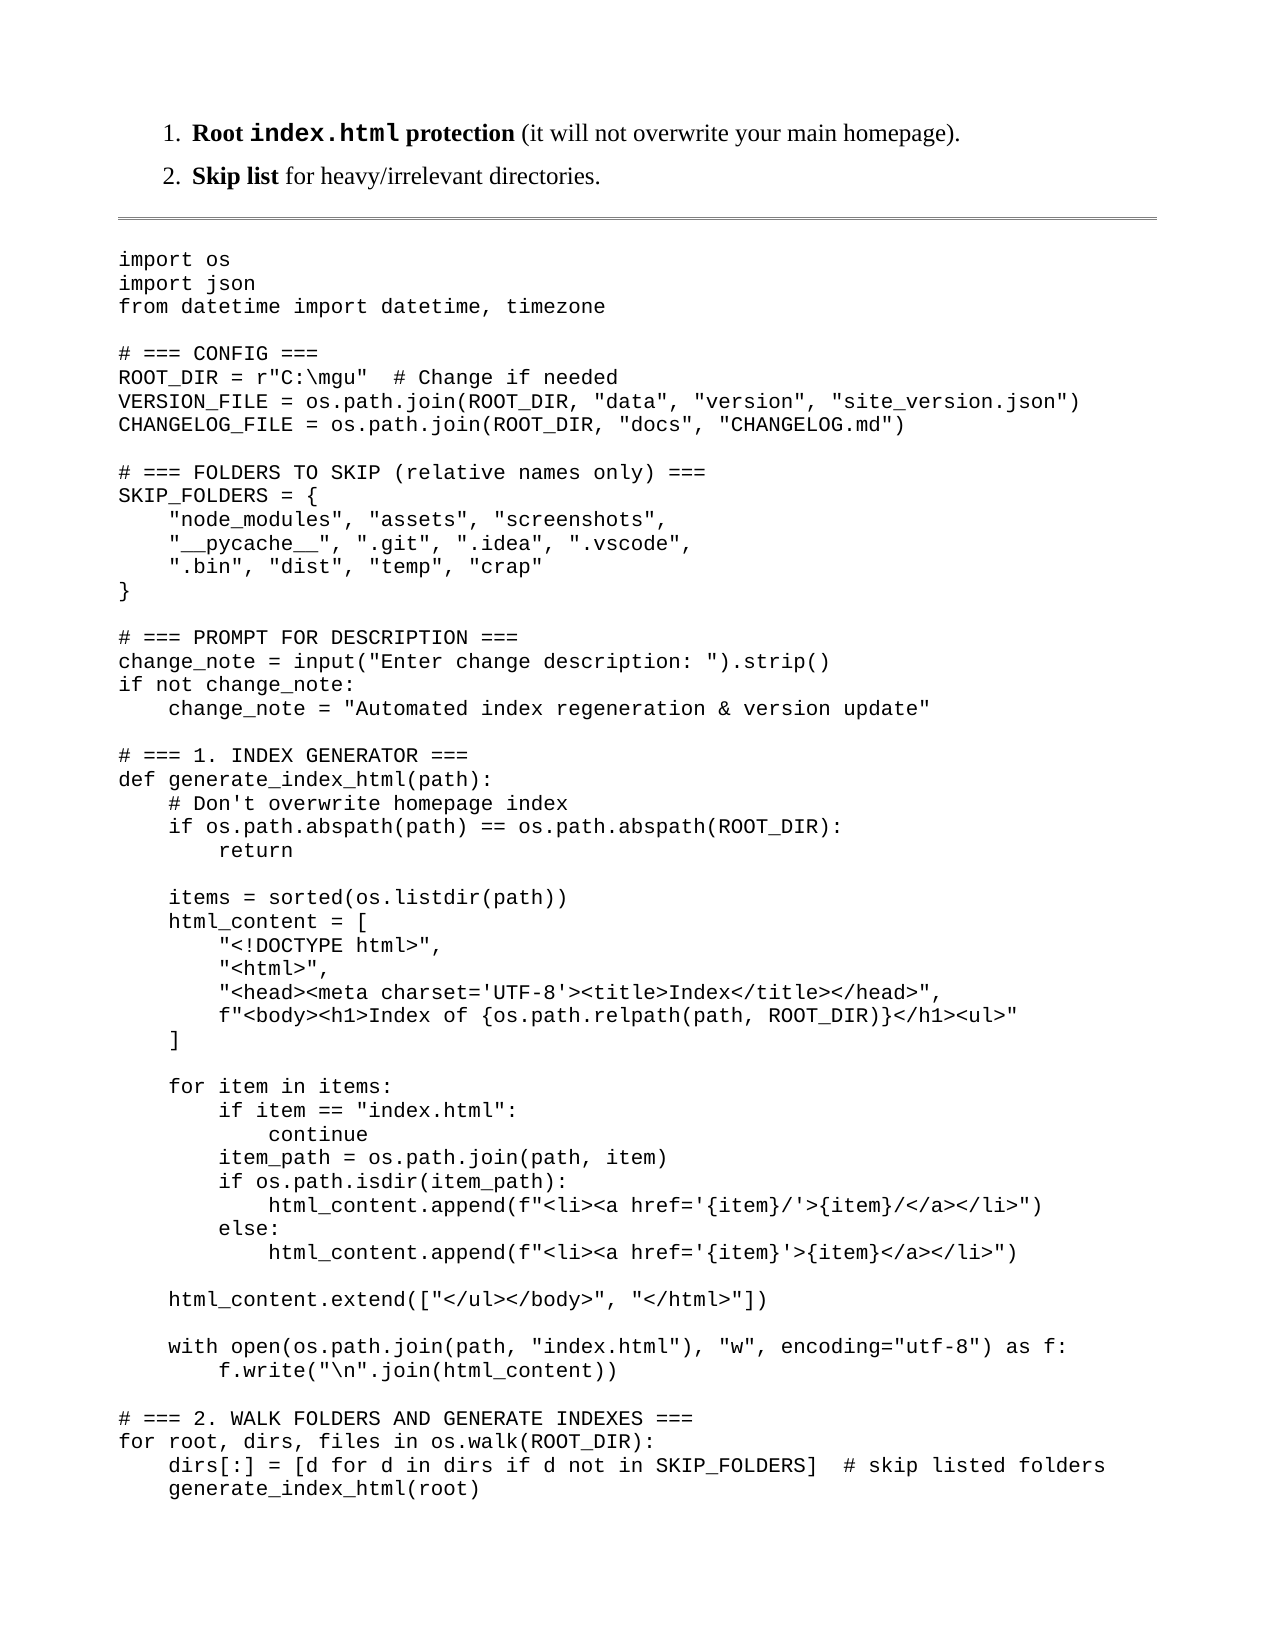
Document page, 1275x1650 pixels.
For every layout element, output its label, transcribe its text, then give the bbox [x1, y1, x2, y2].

text return [118, 840, 1157, 864]
text "<head><meta charset='UTF-8'><title>Index</title></head>", [118, 982, 1157, 1006]
text import json [118, 272, 1157, 296]
list Skip list for heavy/irrelevant directories. [162, 161, 1157, 190]
text change_note = input("Enter change description: ").strip() [118, 651, 1157, 674]
text "node_modules", "assets", "screenshots", [118, 509, 1157, 533]
text "__pycache__", ".git", ".idea", ".vscode", [118, 533, 1157, 556]
text # === 2. WALK FOLDERS AND GENERATE INDEXES === [118, 1407, 1157, 1431]
text VERSION_FILE = os.path.join(ROOT_DIR, "data", "version", "site_version.json") [118, 391, 1157, 414]
text ] [118, 1029, 1157, 1053]
text # === FOLDERS TO SKIP (relative names only) === [118, 462, 1157, 485]
text dirs[:] = [d for d in dirs if d not in SKIP_FOLDERS] # skip listed folders [118, 1455, 1157, 1478]
text html_content.extend(["</ul></body>", "</html>"]) [118, 1289, 1157, 1313]
text for item in items: [118, 1076, 1157, 1100]
text ".bin", "dist", "temp", "crap" [118, 556, 1157, 580]
text # === 1. INDEX GENERATOR === [118, 745, 1157, 769]
list Root index.html protection (it will not overwrite your main homepage). [162, 118, 1157, 149]
text with open(os.path.join(path, "index.html"), "w", encoding="utf-8") as f: [118, 1337, 1157, 1360]
text for root, dirs, files in os.walk(ROOT_DIR): [118, 1431, 1157, 1455]
text } [118, 580, 1157, 603]
text items = sorted(os.listdir(path)) [118, 887, 1157, 911]
text def generate_index_html(path): [118, 769, 1157, 793]
text generate_index_html(root) [118, 1478, 1157, 1502]
text # Don't overwrite homepage index [118, 793, 1157, 816]
text html_content.append(f"<li><a href='{item}'>{item}</a></li>") [118, 1242, 1157, 1266]
text if not change_note: [118, 674, 1157, 698]
text # === PROMPT FOR DESCRIPTION === [118, 627, 1157, 651]
text # === CONFIG === [118, 343, 1157, 367]
text f"<body><h1>Index of {os.path.relpath(path, ROOT_DIR)}</h1><ul>" [118, 1006, 1157, 1029]
text CHANGELOG_FILE = os.path.join(ROOT_DIR, "docs", "CHANGELOG.md") [118, 414, 1157, 438]
text "<!DOCTYPE html>", [118, 934, 1157, 958]
text from datetime import datetime, timezone [118, 296, 1157, 320]
text if os.path.abspath(path) == os.path.abspath(ROOT_DIR): [118, 816, 1157, 840]
text if item == "index.html": [118, 1100, 1157, 1124]
text item_path = os.path.join(path, item) [118, 1147, 1157, 1171]
text html_content = [ [118, 911, 1157, 934]
text else: [118, 1218, 1157, 1242]
text continue [118, 1124, 1157, 1147]
text html_content.append(f"<li><a href='{item}/'>{item}/</a></li>") [118, 1195, 1157, 1218]
text f.write("\n".join(html_content)) [118, 1360, 1157, 1384]
text "<html>", [118, 958, 1157, 982]
text import os [118, 249, 1157, 272]
text if os.path.isdir(item_path): [118, 1171, 1157, 1195]
text SKIP_FOLDERS = { [118, 485, 1157, 509]
text change_note = "Automated index regeneration & version update" [118, 698, 1157, 722]
text ROOT_DIR = r"C:\mgu" # Change if needed [118, 367, 1157, 391]
